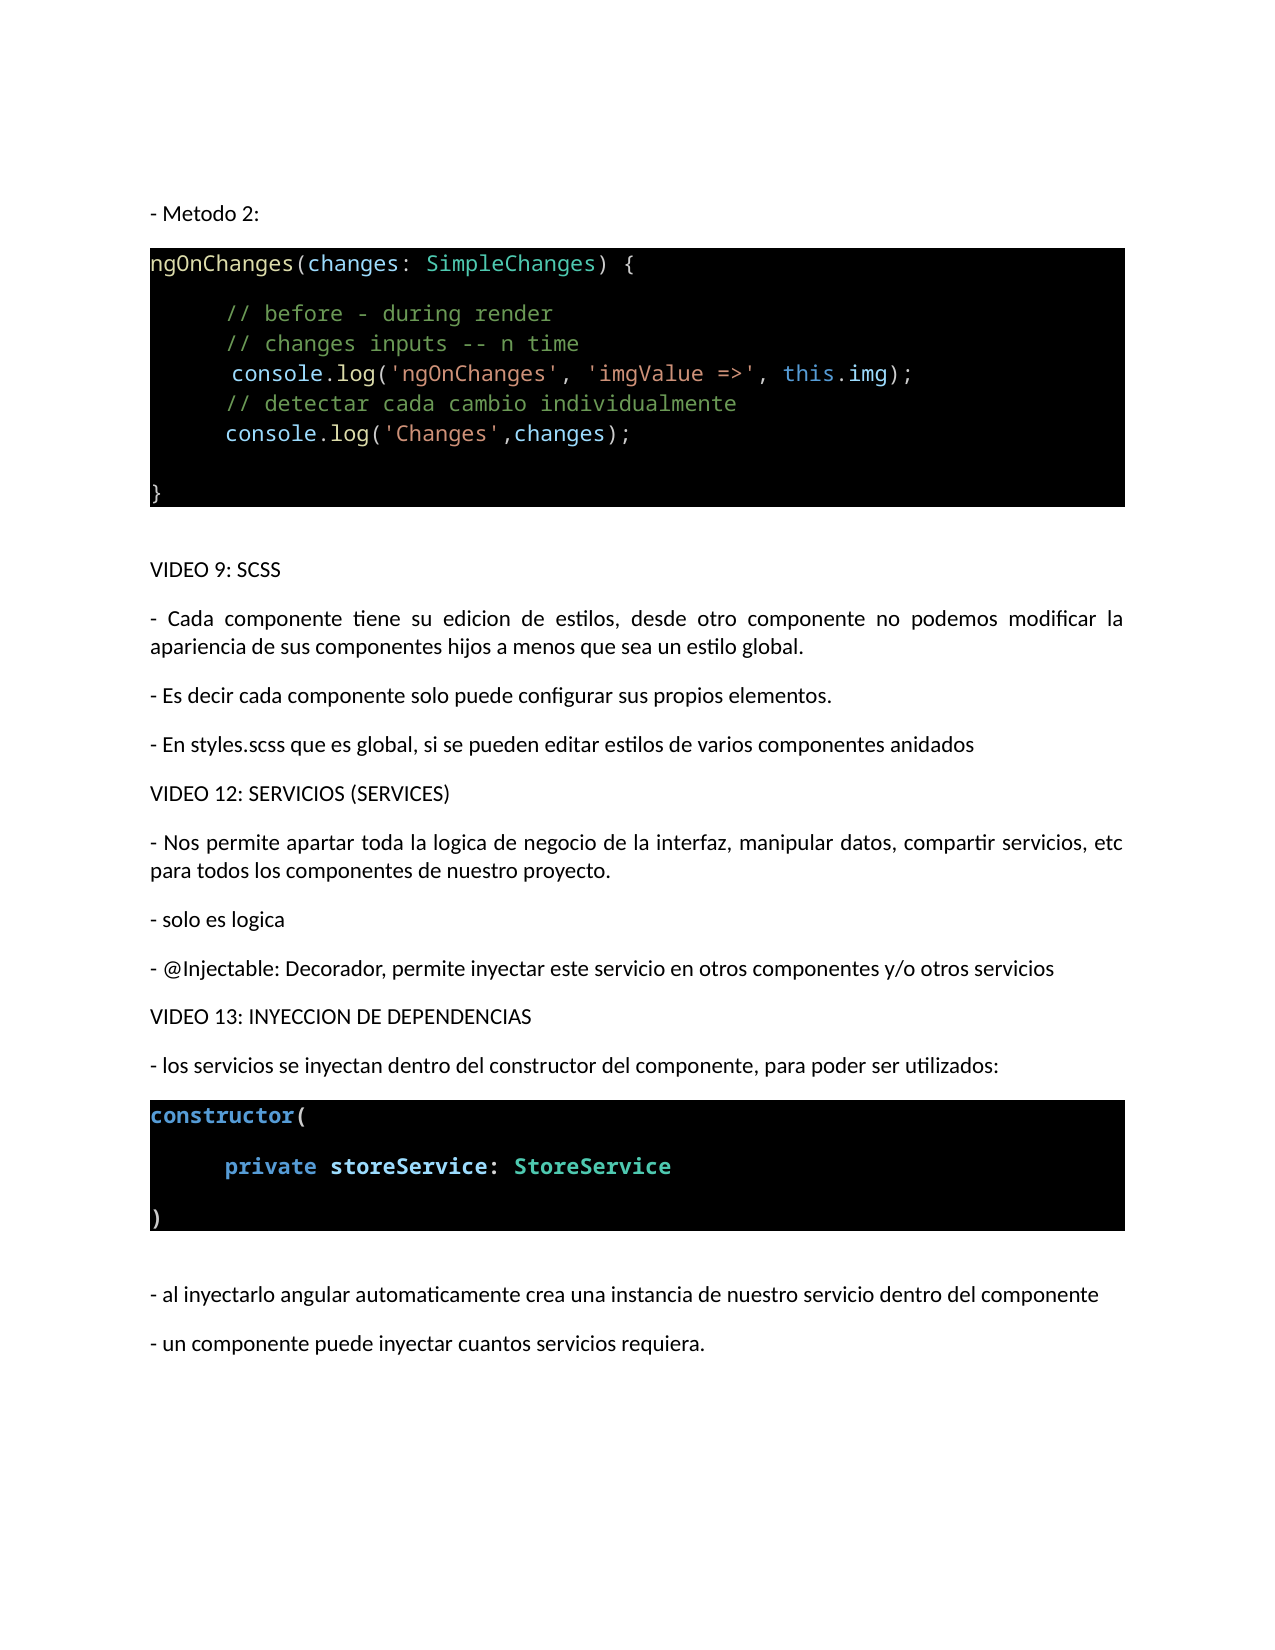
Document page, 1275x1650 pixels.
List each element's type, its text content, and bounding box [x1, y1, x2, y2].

text ngOnChanges(changes: SimpleChanges) { [150, 248, 1125, 277]
text VIDEO 9: SCSS [150, 556, 1125, 584]
text - En styles.scss que es global, si se pueden editar estilos de varios componentes anidados [150, 730, 1125, 758]
text private storeService: StoreService [150, 1151, 1125, 1181]
text - @Injectable: Decorador, permite inyectar este servicio en otros componentes y/o otros servicios [150, 954, 1125, 982]
text // before - during render [150, 298, 1125, 328]
text console.log('Changes',changes); [150, 417, 1125, 447]
text - al inyectarlo angular automaticamente crea una instancia de nuestro servicio dentro del componente [150, 1280, 1125, 1308]
text console.log('ngOnChanges', 'imgValue =>', this.img); [150, 358, 1125, 388]
text VIDEO 13: INYECCION DE DEPENDENCIAS [150, 1002, 1125, 1031]
text constructor( [150, 1100, 1125, 1130]
text VIDEO 12: SERVICIOS (SERVICES) [150, 779, 1125, 807]
text // detectar cada cambio individualmente [150, 388, 1125, 417]
text } [150, 477, 1125, 507]
text - Nos permite apartar toda la logica de negocio de la interfaz, manipular datos, compartir servicios, etc para todos los componentes de nuestro proyecto. [150, 828, 1125, 884]
text - solo es logica [150, 905, 1125, 933]
text - Es decir cada componente solo puede configurar sus propios elementos. [150, 681, 1125, 709]
text - Cada componente tiene su edicion de estilos, desde otro componente no podemos modificar la apariencia de sus componentes hijos a menos que sea un estilo global. [150, 604, 1125, 661]
text - los servicios se inyectan dentro del constructor del componente, para poder ser utilizados: [150, 1051, 1125, 1079]
text - un componente puede inyectar cuantos servicios requiera. [150, 1329, 1125, 1357]
text // changes inputs -- n time [150, 328, 1125, 358]
text - Metodo 2: [150, 199, 1125, 227]
text ) [150, 1201, 1125, 1231]
